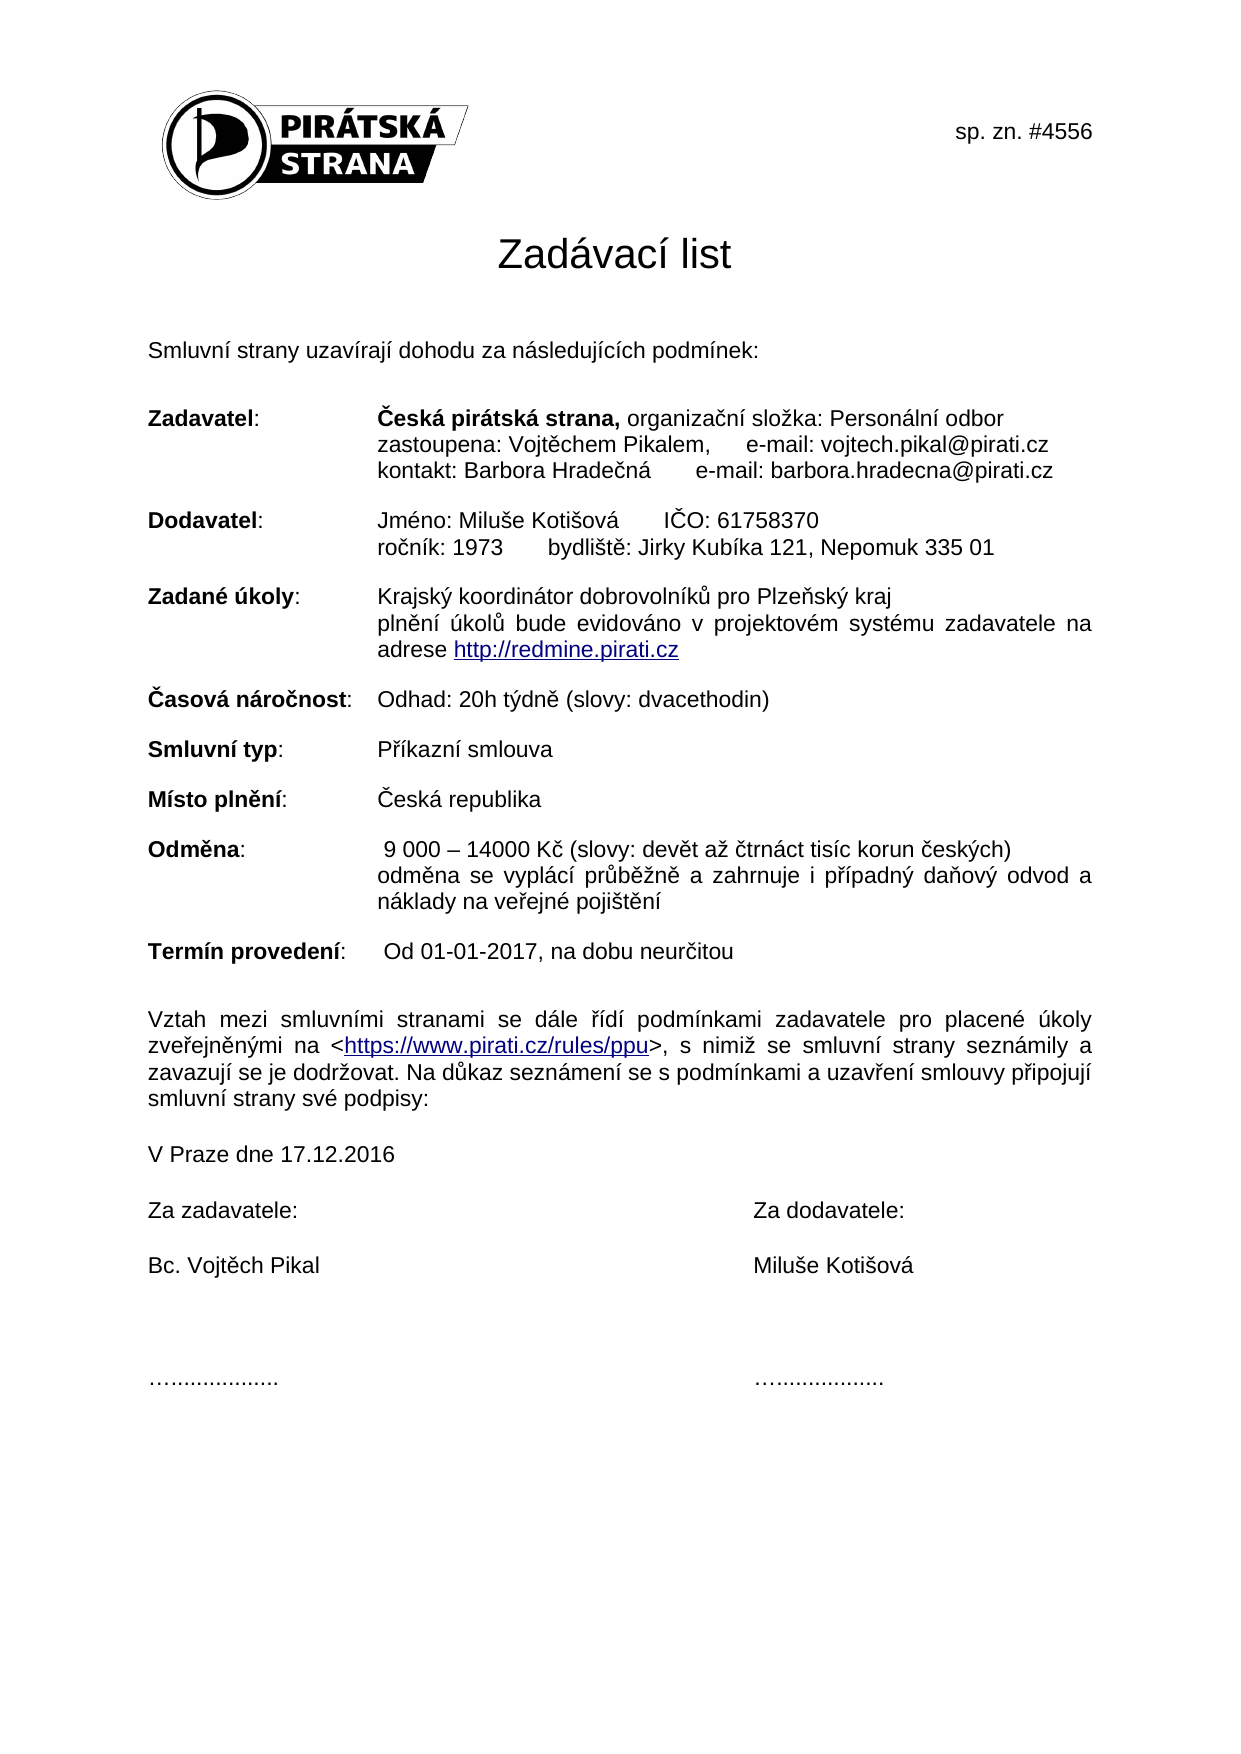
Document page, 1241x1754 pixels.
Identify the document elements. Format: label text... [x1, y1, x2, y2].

table_cell Česká republika [377, 774, 1093, 824]
text …................. …................. [148, 1364, 1093, 1390]
table_cell Časová náročnost: [148, 674, 377, 724]
table_cell 9 000 – 14000 Kč (slovy: devět až čtrnáct tisíc korun českých) odměna se vyplácí průběžně a zahrnuje i případný daňový odvod a náklady na veřejné pojištění [377, 824, 1093, 926]
text Bc. Vojtěch Pikal Miluše Kotišová [148, 1252, 1093, 1279]
table_cell Krajský koordinátor dobrovolníků pro Plzeňský kraj plnění úkolů bude evidováno v projektovém systému zadavatele na adrese http://redmine.pirati.cz [377, 572, 1093, 674]
text Za zadavatele: Za dodavatele: [148, 1197, 1093, 1223]
table_cell Dodavatel: [148, 495, 377, 572]
table_cell Smluvní typ: [148, 724, 377, 774]
table_header Česká pirátská strana, organizační složka: Personální odbor zastoupena: Vojtěchem Pikalem, e-mail: vojtech.pikal@pirati.cz kontakt: Barbora Hradečná e-mail: barbora.hradecna@pirati.cz [377, 393, 1093, 495]
picture [147, 75, 483, 214]
text Vztah mezi smluvními stranami se dále řídí podmínkami zadavatele pro placené úkoly zveřejněnými na <https://www.pirati.cz/rules/ppu>, s nimiž se smluvní strany seznámily a zavazují se je dodržovat. Na důkaz seznámení se s podmínkami a uzavření smlouvy připojují smluvní strany své podpisy: [148, 1006, 1093, 1111]
table_cell Odhad: 20h týdně (slovy: dvacethodin) [377, 674, 1093, 724]
text Smluvní strany uzavírají dohodu za následujících podmínek: [148, 337, 1093, 363]
table_cell Zadané úkoly: [148, 572, 377, 674]
table_cell Místo plnění: [148, 774, 377, 824]
subtitle Zadávací list [148, 230, 1093, 278]
table_cell Odměna: [148, 824, 377, 926]
table_header Zadavatel: [148, 393, 377, 495]
text V Praze dne 17.12.2016 [148, 1141, 1093, 1167]
text sp. zn. #4556 [483, 118, 1093, 144]
table_cell Příkazní smlouva [377, 724, 1093, 774]
table_cell Jméno: Miluše Kotišová IČO: 61758370 ročník: 1973 bydliště: Jirky Kubíka 121, Nepomuk 335 01 [377, 495, 1093, 572]
table_cell Termín provedení: [148, 926, 377, 976]
table_cell Od 01-01-2017, na dobu neurčitou [377, 926, 1093, 976]
